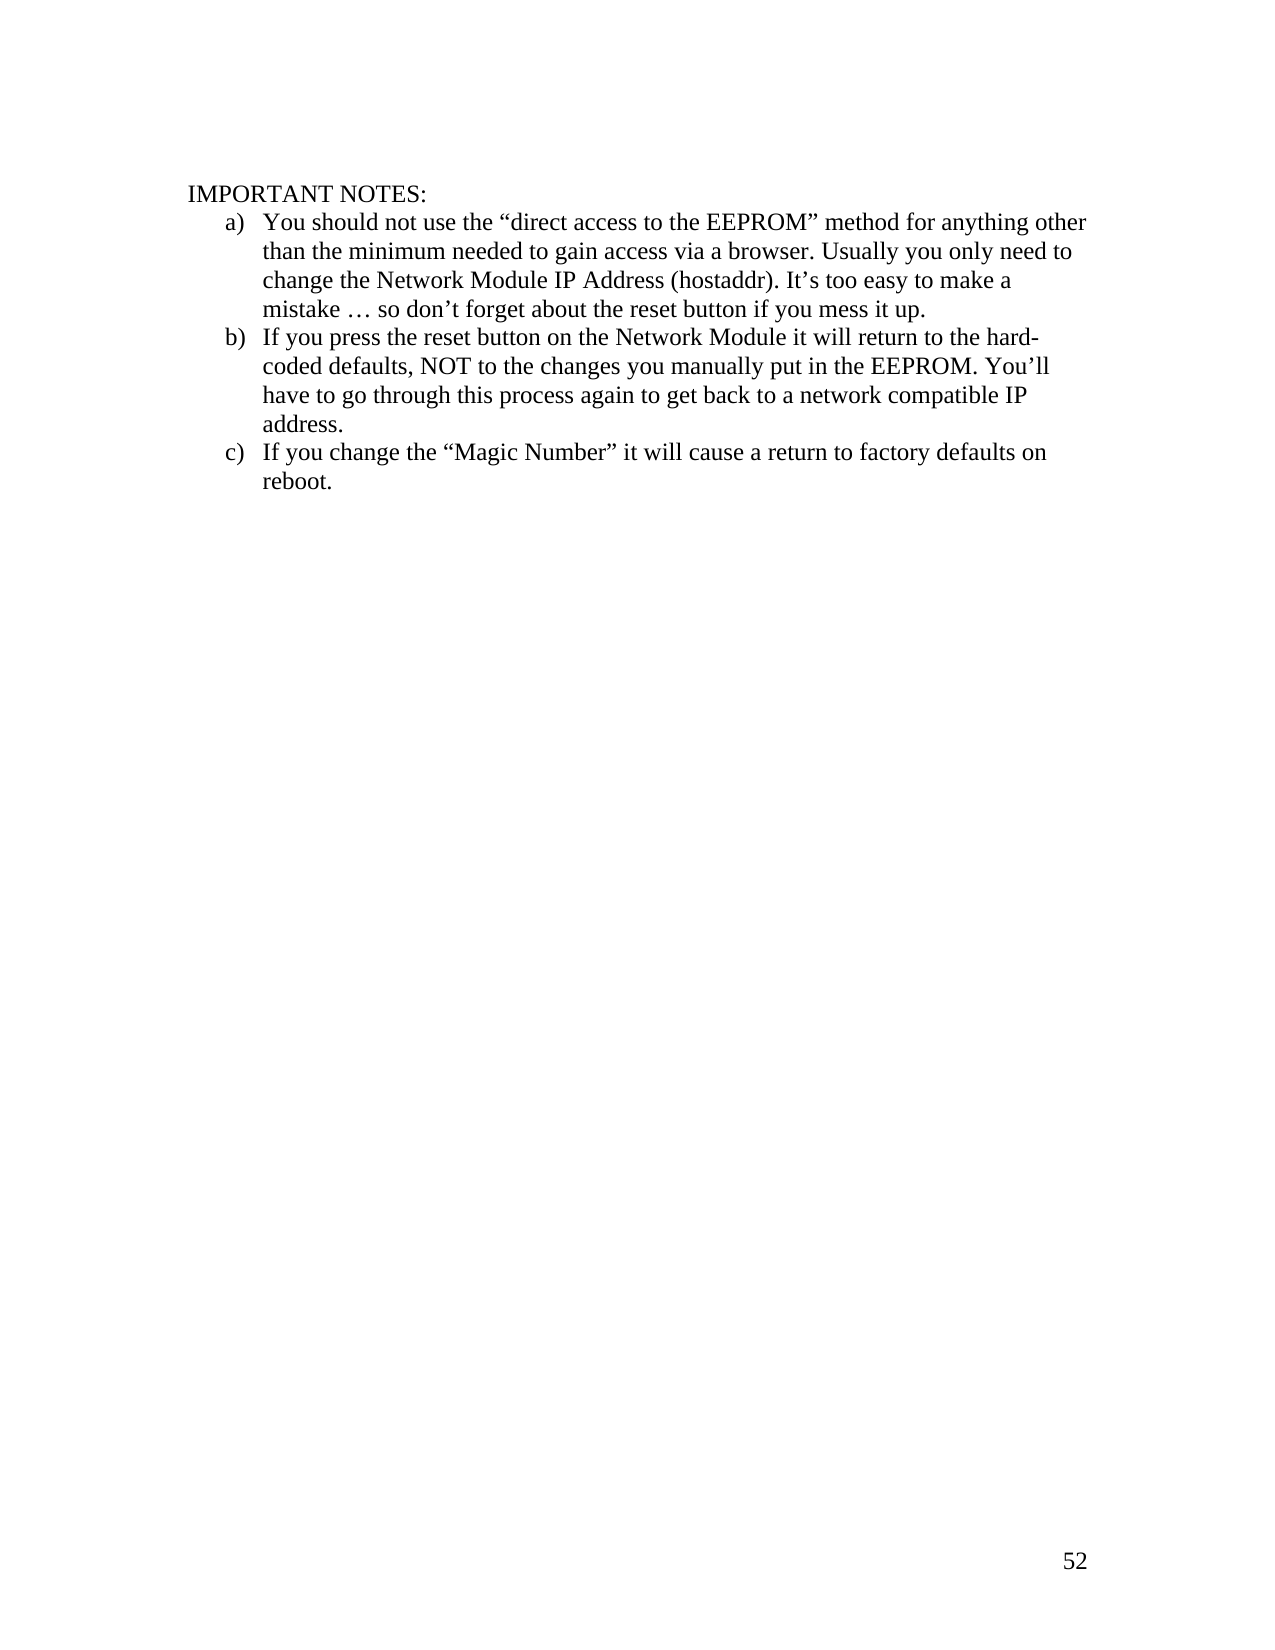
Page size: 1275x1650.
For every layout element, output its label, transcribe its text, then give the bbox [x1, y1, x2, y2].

list If you change the “Magic Number” it will cause a return to factory defaults on reboot. [225, 437, 1087, 495]
text IMPORTANT NOTES: [187, 179, 1087, 207]
list If you press the reset button on the Network Module it will return to the hard-coded defaults, NOT to the changes you manually put in the EEPROM. You’ll have to go through this process again to get back to a network compatible IP address. [225, 322, 1087, 437]
list You should not use the “direct access to the EEPROM” method for anything other than the minimum needed to gain access via a browser. Usually you only need to change the Network Module IP Address (hostaddr). It’s too easy to make a mistake … so don’t forget about the reset button if you mess it up. [225, 207, 1087, 322]
